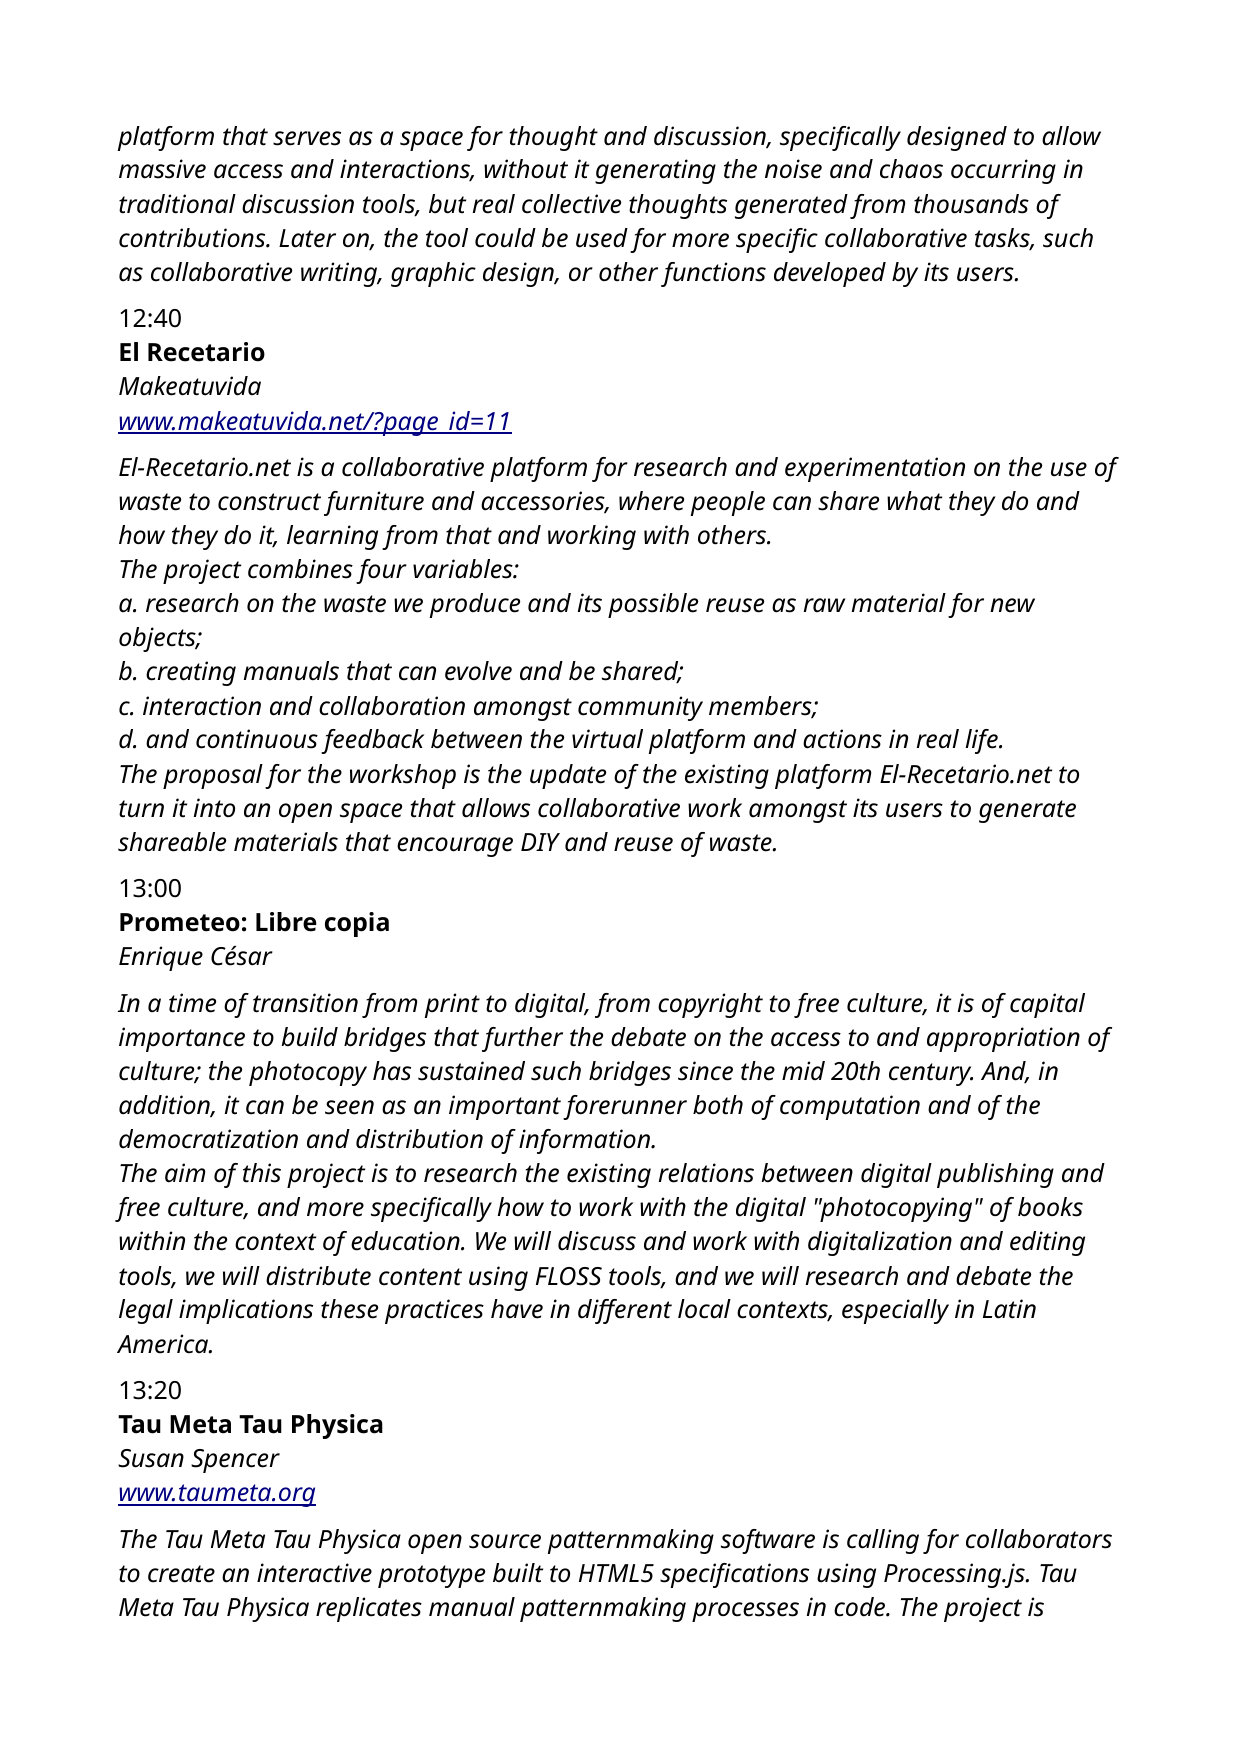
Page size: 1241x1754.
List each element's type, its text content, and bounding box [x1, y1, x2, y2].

text 13:00 Prometeo: Libre copia Enrique César [118, 871, 1122, 973]
text 13:20 Tau Meta Tau Physica Susan Spencer www.taumeta.org [118, 1373, 1122, 1509]
text El-Recetario.net is a collaborative platform for research and experimentation on the use of waste to construct furniture and accessories, where people can share what they do and how they do it, learning from that and working with others. The project combines four variables: a. research on the waste we produce and its possible reuse as raw material for new objects; b. creating manuals that can evolve and be shared; c. interaction and collaboration amongst community members; d. and continuous feedback between the virtual platform and actions in real life. The proposal for the workshop is the update of the existing platform El-Recetario.net to turn it into an open space that allows collaborative work amongst its users to generate shareable materials that encourage DIY and reuse of waste. [118, 450, 1122, 858]
text 12:40 El Recetario Makeatuvida www.makeatuvida.net/?page_id=11 [118, 301, 1122, 437]
text platform that serves as a space for thought and discussion, specifically designed to allow massive access and interactions, without it generating the noise and chaos occurring in traditional discussion tools, but real collective thoughts generated from thousands of contributions. Later on, the tool could be used for more specific collaborative tasks, such as collaborative writing, graphic design, or other functions developed by its users. [118, 118, 1122, 288]
text The Tau Meta Tau Physica open source patternmaking software is calling for collaborators to create an interactive prototype built to HTML5 specifications using Processing.js. Tau Meta Tau Physica replicates manual patternmaking processes in code. The project is [118, 1522, 1122, 1624]
text In a time of transition from print to digital, from copyright to free culture, it is of capital importance to build bridges that further the debate on the access to and appropriation of culture; the photocopy has sustained such bridges since the mid 20th century. And, in addition, it can be seen as an important forerunner both of computation and of the democratization and distribution of information. The aim of this project is to research the existing relations between digital publishing and free culture, and more specifically how to work with the digital "photocopying" of books within the context of education. We will discuss and work with digitalization and editing tools, we will distribute content using FLOSS tools, and we will research and debate the legal implications these practices have in different local contexts, especially in Latin America. [118, 986, 1122, 1360]
